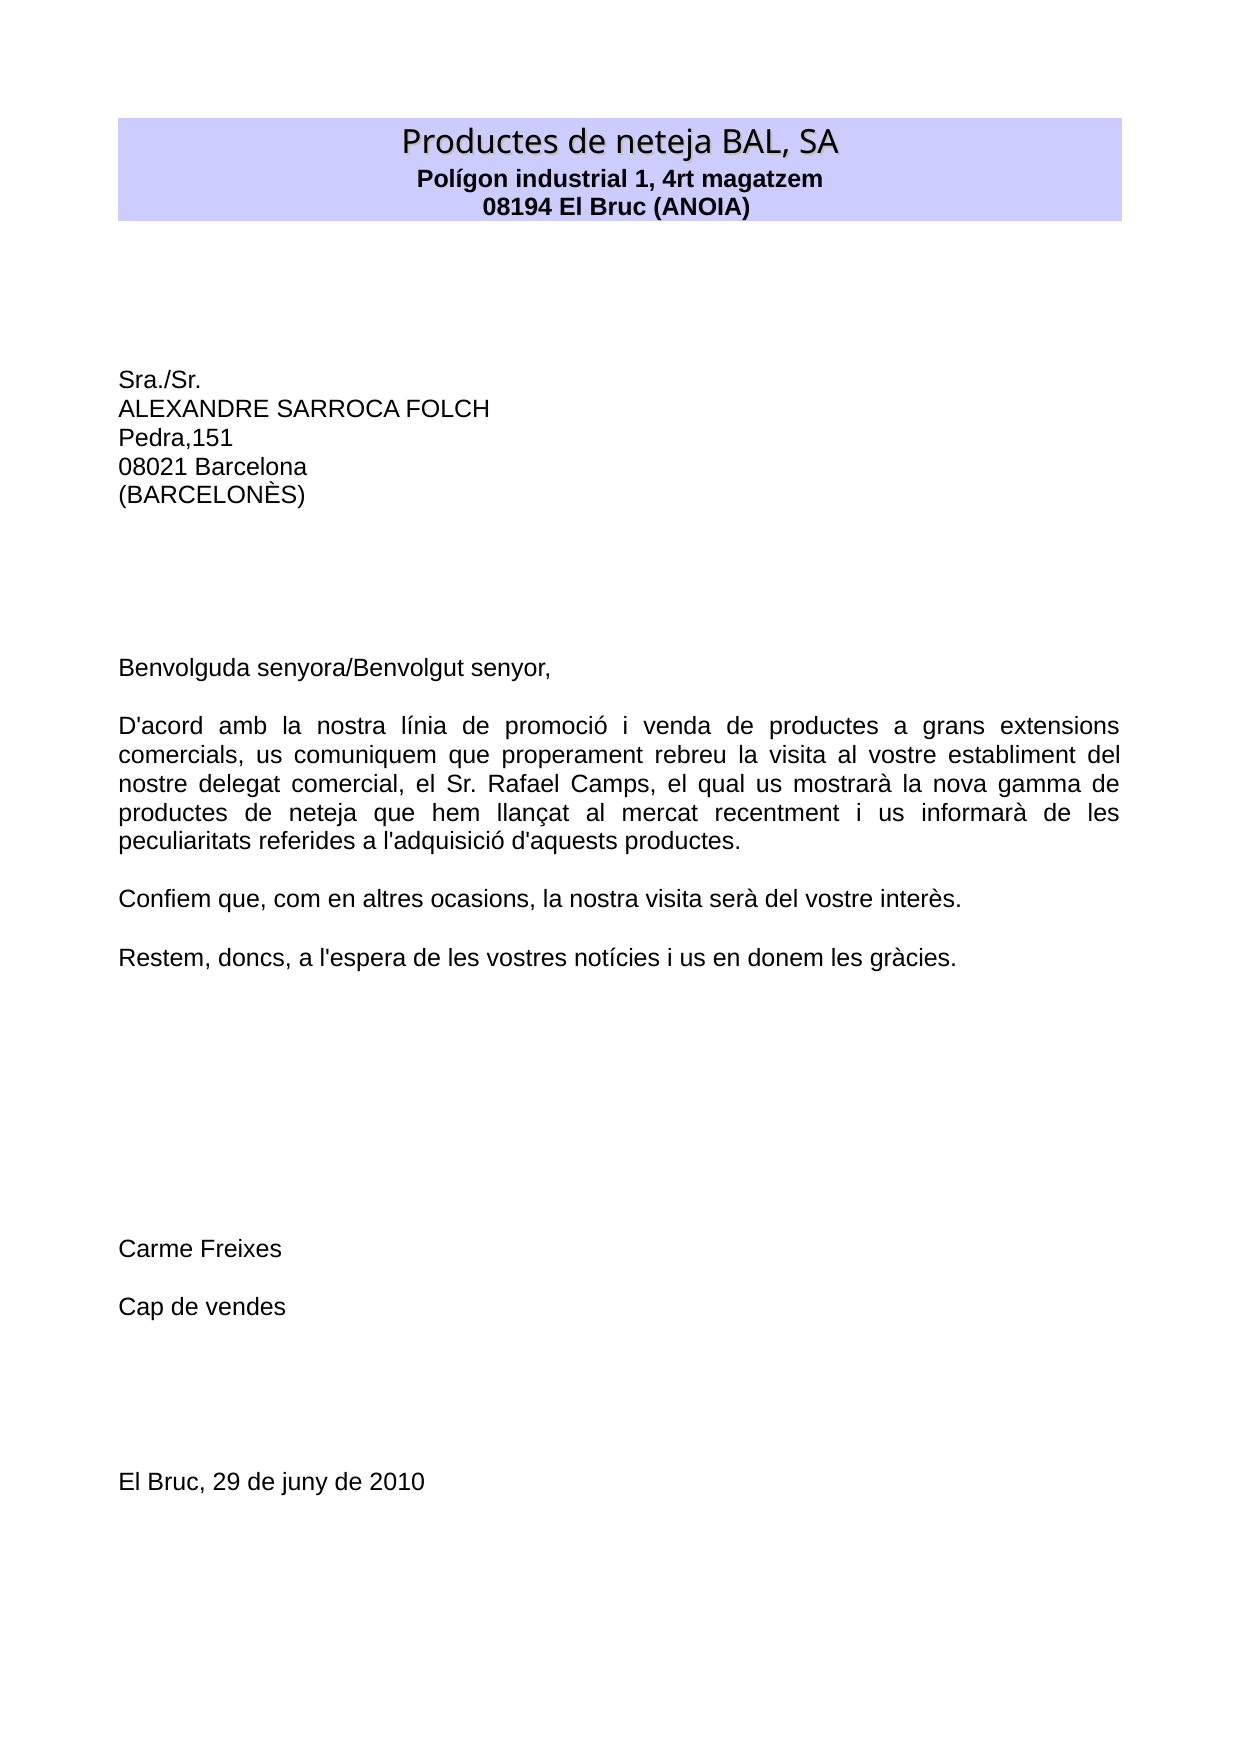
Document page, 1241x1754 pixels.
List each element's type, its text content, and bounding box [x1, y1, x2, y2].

text Productes de neteja BAL, SA Polígon industrial 1, 4rt magatzem 08194 El Bruc (ANOIA) [118, 118, 1122, 221]
text Cap de vendes [118, 1292, 1122, 1321]
text (BARCELONÈS) [118, 481, 1122, 509]
text Confiem que, com en altres ocasions, la nostra visita serà del vostre interès. [118, 884, 1122, 913]
text D'acord amb la nostra línia de promoció i venda de productes a grans extensions comercials, us comuniquem que properament rebreu la visita al vostre establiment del nostre delegat comercial, el Sr. Rafael Camps, el qual us mostrarà la nova gamma de productes de neteja que hem llançat al mercat recentment i us informarà de les peculiaritats referides a l'adquisició d'aquests productes. [118, 711, 1122, 855]
text ALEXANDRE SARROCA FOLCH [118, 394, 1122, 423]
text Carme Freixes [118, 1234, 1122, 1263]
text Restem, doncs, a l'espera de les vostres notícies i us en donem les gràcies. [118, 943, 1122, 971]
text Benvolguda senyora/Benvolgut senyor, [118, 653, 1122, 682]
text 08021 Barcelona [118, 452, 1122, 481]
text Pedra,151 [118, 423, 1122, 452]
text Sra./Sr. [118, 366, 1122, 394]
text El Bruc, 29 de juny de 2010 [118, 1467, 1122, 1496]
